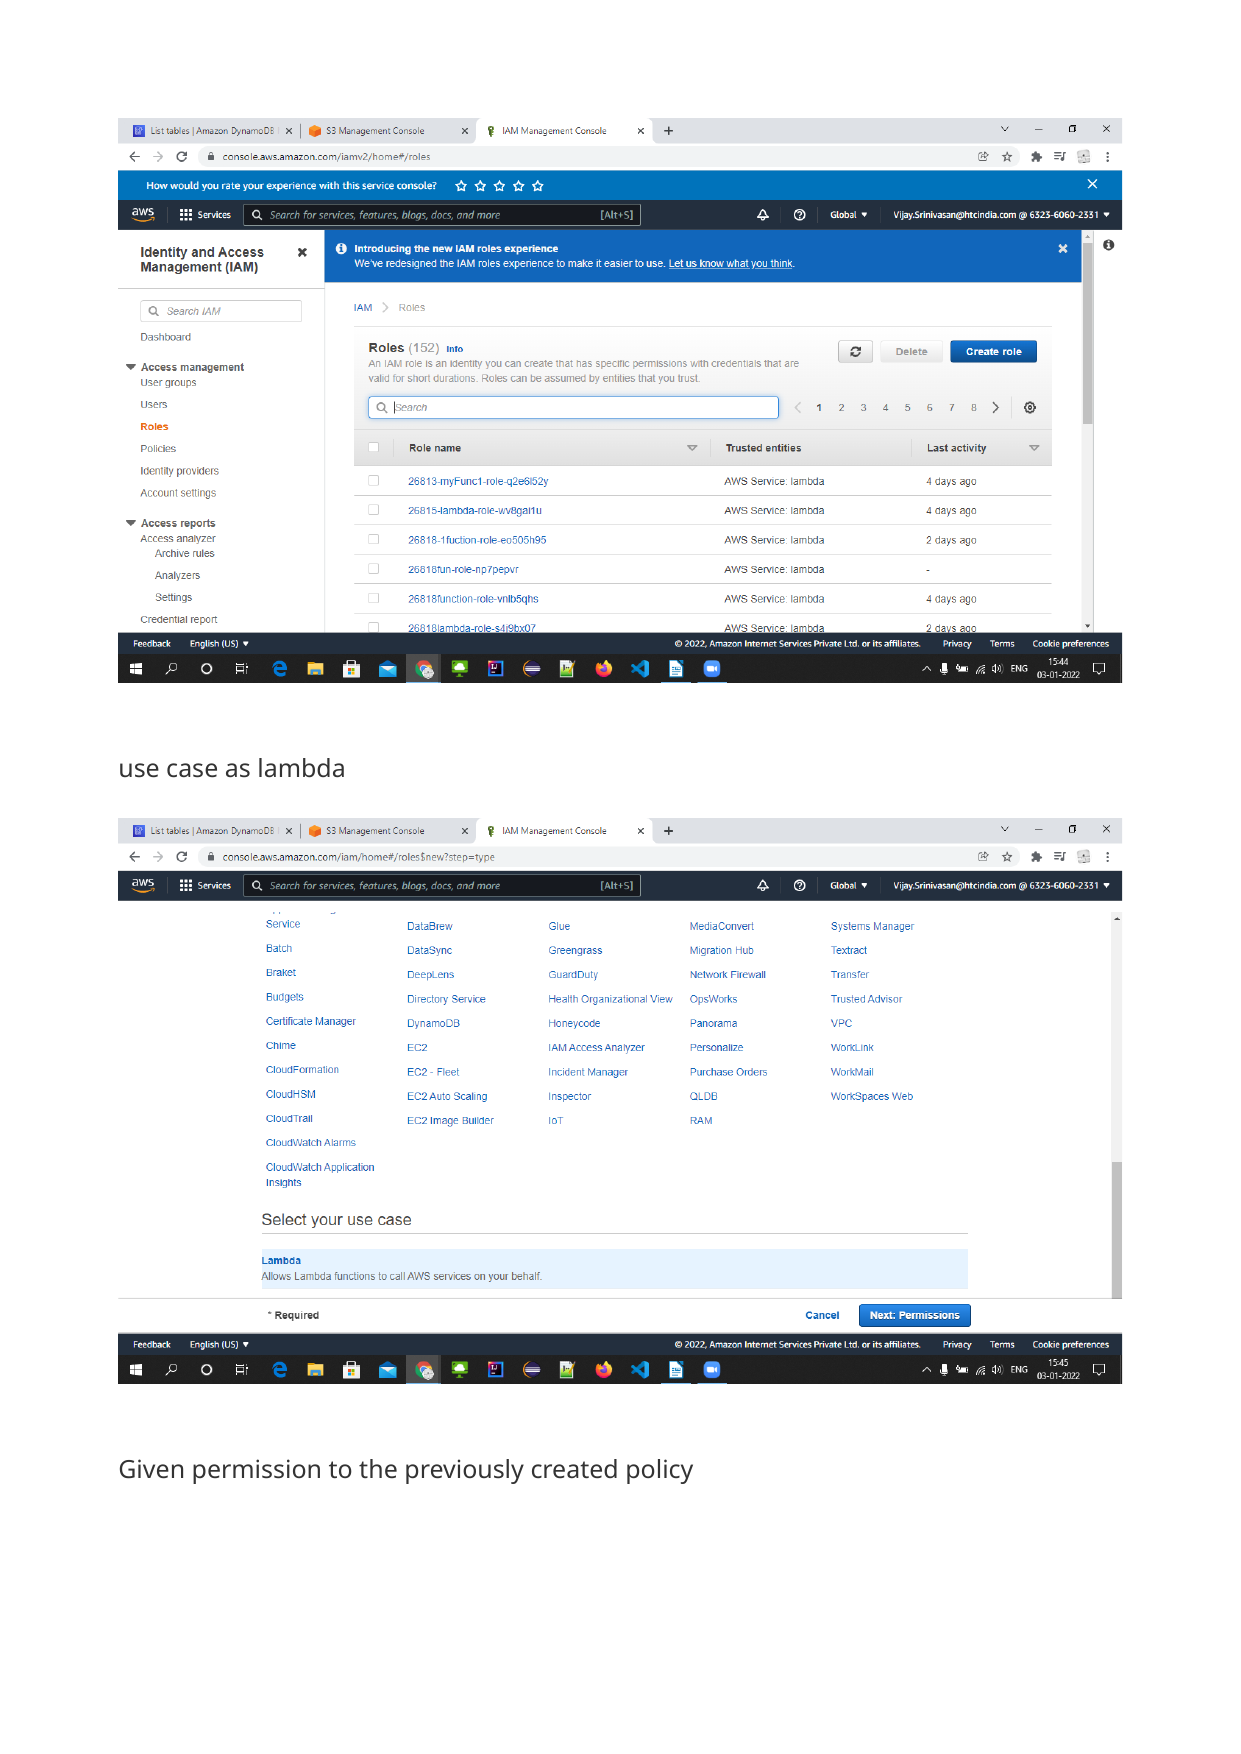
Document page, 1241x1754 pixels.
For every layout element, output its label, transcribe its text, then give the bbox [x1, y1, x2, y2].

picture [118, 818, 1123, 1384]
text Given permission to the previously created policy [118, 1451, 1122, 1485]
picture [118, 118, 1123, 683]
text use case as lambda [118, 751, 1122, 785]
